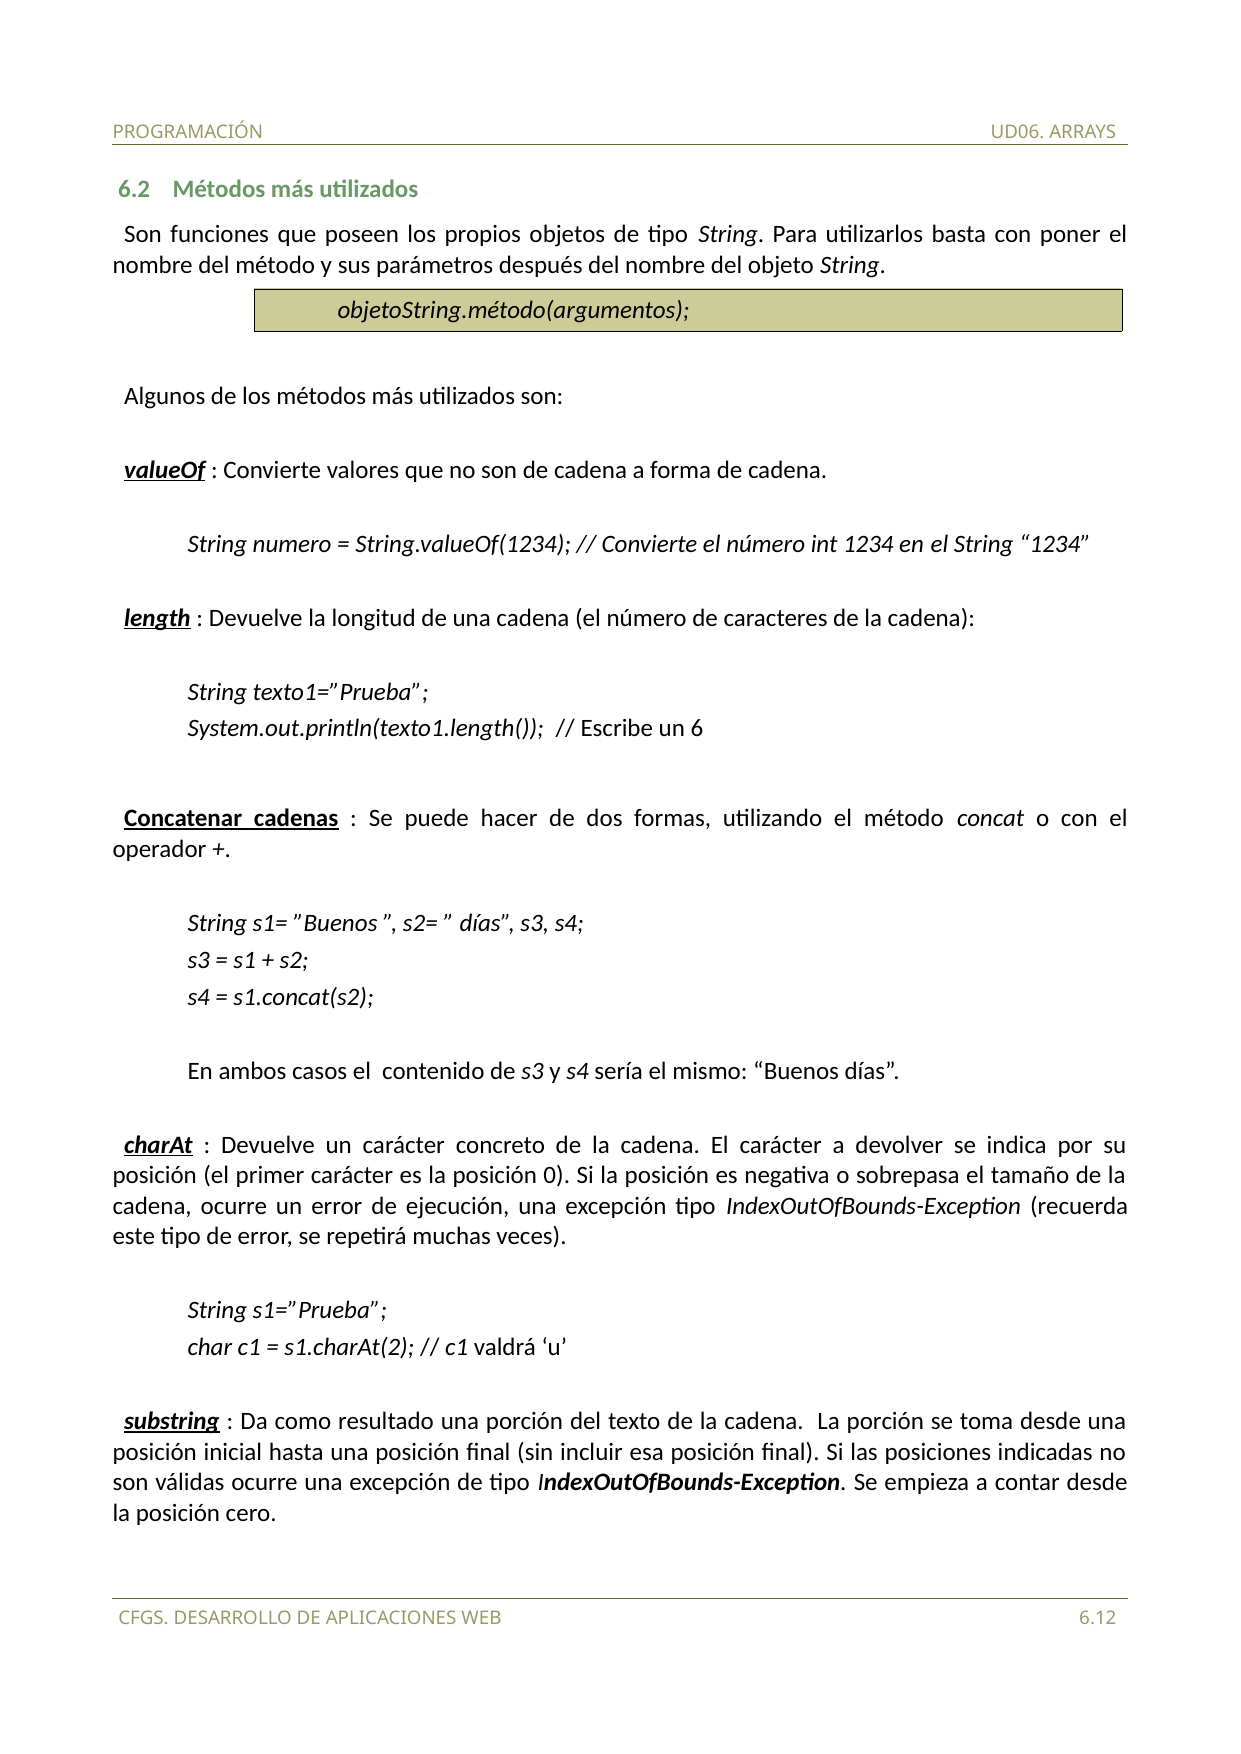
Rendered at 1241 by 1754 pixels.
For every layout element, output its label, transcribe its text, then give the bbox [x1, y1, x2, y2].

text Son funciones que poseen los propios objetos de tipo String. Para utilizarlos basta con poner el nombre del método y sus parámetros después del nombre del objeto String. [112, 218, 1128, 279]
text String s1=”Prueba”; [112, 1294, 1128, 1325]
text Concatenar cadenas : Se puede hacer de dos formas, utilizando el método concat o con el operador +. [112, 802, 1128, 863]
text char c1 = s1.charAt(2); // c1 valdrá ‘u’ [112, 1331, 1128, 1362]
text String texto1=”Prueba”; [112, 676, 1128, 706]
subtitle Métodos más utilizados [112, 173, 1128, 204]
text String s1= ”Buenos ”, s2= ” días”, s3, s4; [112, 907, 1128, 937]
text objetoString.método(argumentos); [255, 290, 1122, 331]
text En ambos casos el contenido de s3 y s4 sería el mismo: “Buenos días”. [112, 1055, 1128, 1085]
text substring : Da como resultado una porción del texto de la cadena. La porción se toma desde una posición inicial hasta una posición final (sin incluir esa posición final). Si las posiciones indicadas no son válidas ocurre una excepción de tipo IndexOutOfBounds-Exception. Se empieza a contar desde la posición cero. [112, 1405, 1128, 1527]
text String numero = String.valueOf(1234); // Convierte el número int 1234 en el String “1234” [112, 528, 1128, 558]
text s4 = s1.concat(s2); [112, 981, 1128, 1011]
text Algunos de los métodos más utilizados son: [112, 380, 1128, 410]
text valueOf : Convierte valores que no son de cadena a forma de cadena. [112, 454, 1128, 484]
text charAt : Devuelve un carácter concreto de la cadena. El carácter a devolver se indica por su posición (el primer carácter es la posición 0). Si la posición es negativa o sobrepasa el tamaño de la cadena, ocurre un error de ejecución, una excepción tipo IndexOutOfBounds-Exception (recuerda este tipo de error, se repetirá muchas veces). [112, 1129, 1128, 1251]
text length : Devuelve la longitud de una cadena (el número de caracteres de la cadena): [112, 602, 1128, 632]
text s3 = s1 + s2; [112, 944, 1128, 974]
text System.out.println(texto1.length()); // Escribe un 6 [112, 713, 1128, 743]
